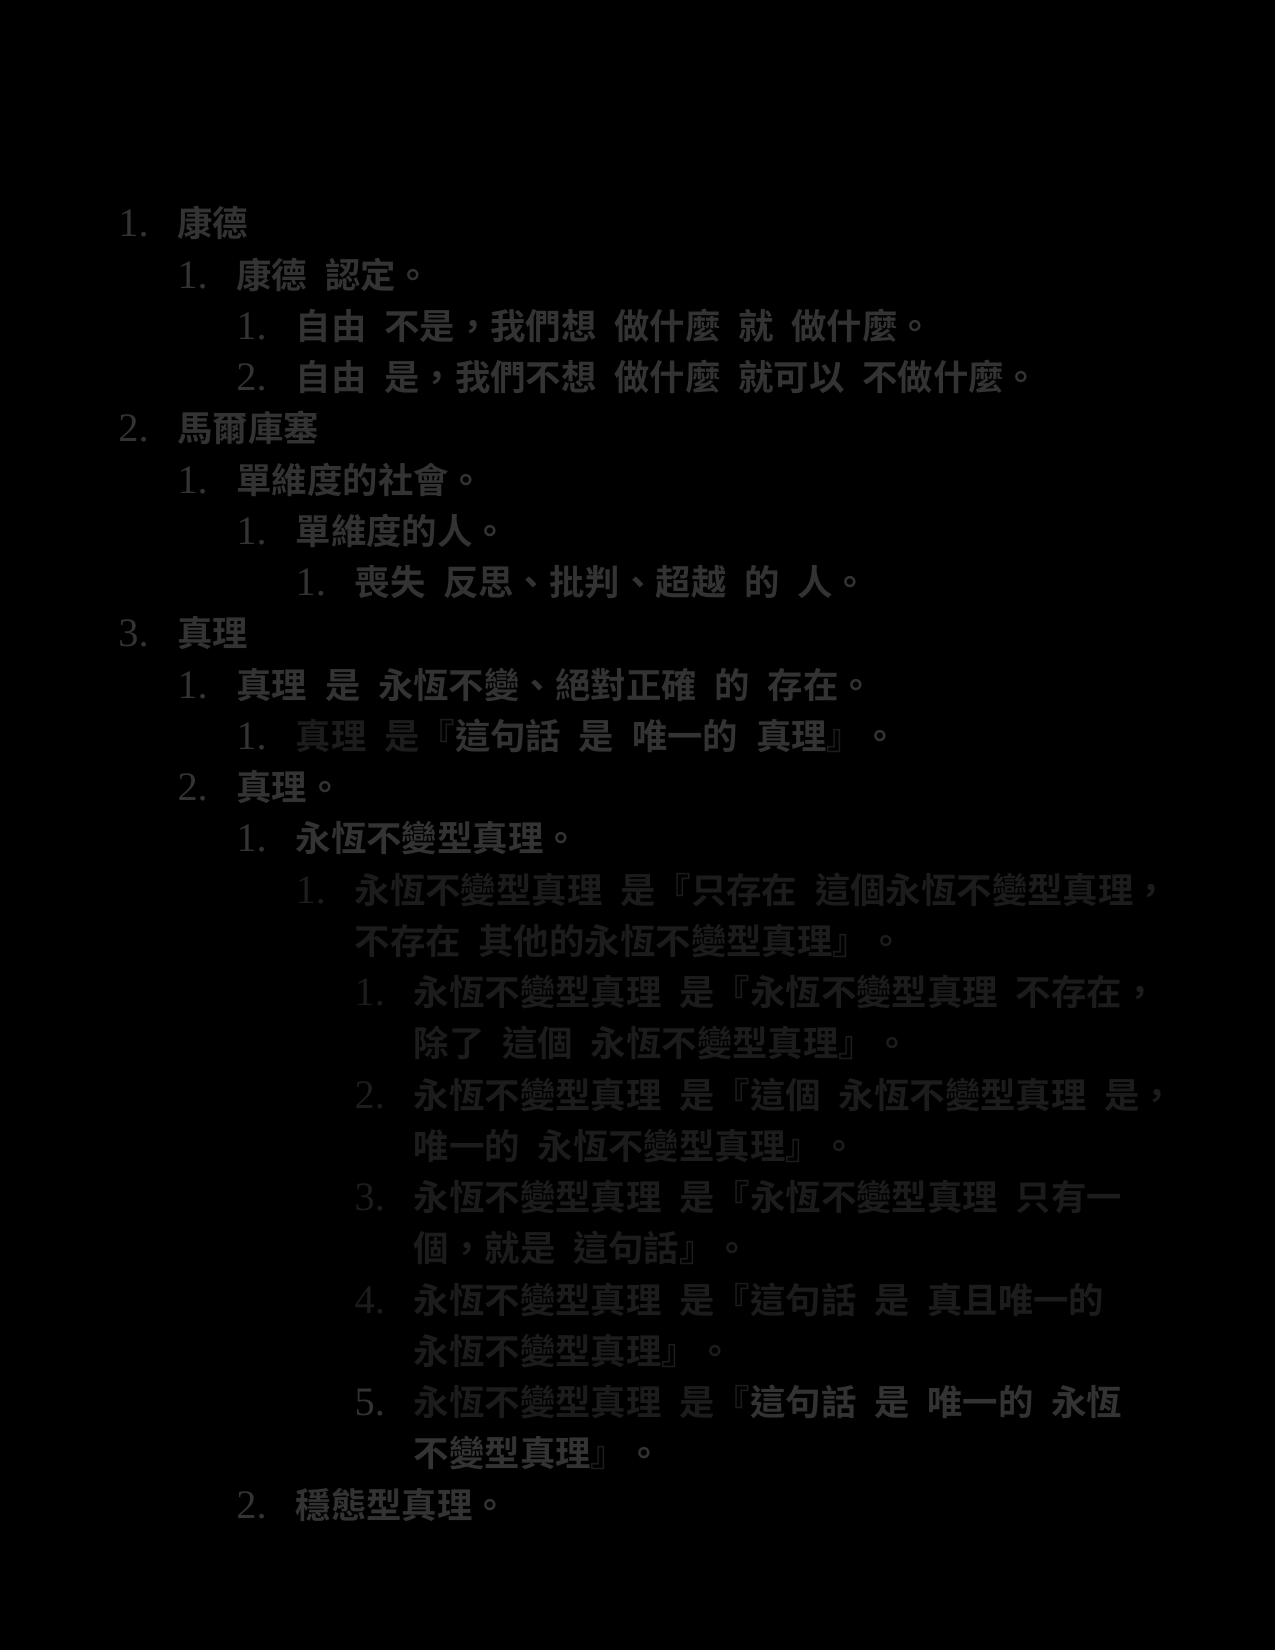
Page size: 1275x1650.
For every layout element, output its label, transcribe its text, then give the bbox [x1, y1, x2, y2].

list 真理 是 永恆不變、絕對正確 的 存在。 [177, 657, 1157, 708]
list 喪失 反思、批判、超越 的 人。 [295, 554, 1157, 606]
list 單維度的人。 [236, 503, 1157, 554]
list 康德 [118, 196, 1157, 247]
list 自由 不是，我們想 做什麼 就 做什麼。 [236, 298, 1157, 349]
list 康德 認定。 [177, 247, 1157, 298]
list 自由 是，我們不想 做什麼 就可以 不做什麼。 [236, 349, 1157, 401]
list 永恆不變型真理 是『永恆不變型真理 不存在，除了 這個 永恆不變型真理』。 [354, 964, 1157, 1067]
list 真理 是『這句話 是 唯一的 真理』。 [236, 708, 1157, 759]
list 永恆不變型真理 是『這句話 是 唯一的 永恆不變型真理』。 [354, 1374, 1157, 1477]
list 馬爾庫塞 [118, 401, 1157, 452]
list 永恆不變型真理 是『這個 永恆不變型真理 是，唯一的 永恆不變型真理』。 [354, 1067, 1157, 1169]
list 單維度的社會。 [177, 452, 1157, 503]
list 永恆不變型真理 是『只存在 這個永恆不變型真理，不存在 其他的永恆不變型真理』。 [295, 862, 1157, 964]
list 永恆不變型真理 是『這句話 是 真且唯一的 永恆不變型真理』。 [354, 1272, 1157, 1374]
list 永恆不變型真理。 [236, 811, 1157, 862]
list 真理 [118, 606, 1157, 657]
list 永恆不變型真理 是『永恆不變型真理 只有一個，就是 這句話』。 [354, 1169, 1157, 1272]
list 真理。 [177, 759, 1157, 811]
list 穩態型真理。 [236, 1477, 1157, 1528]
